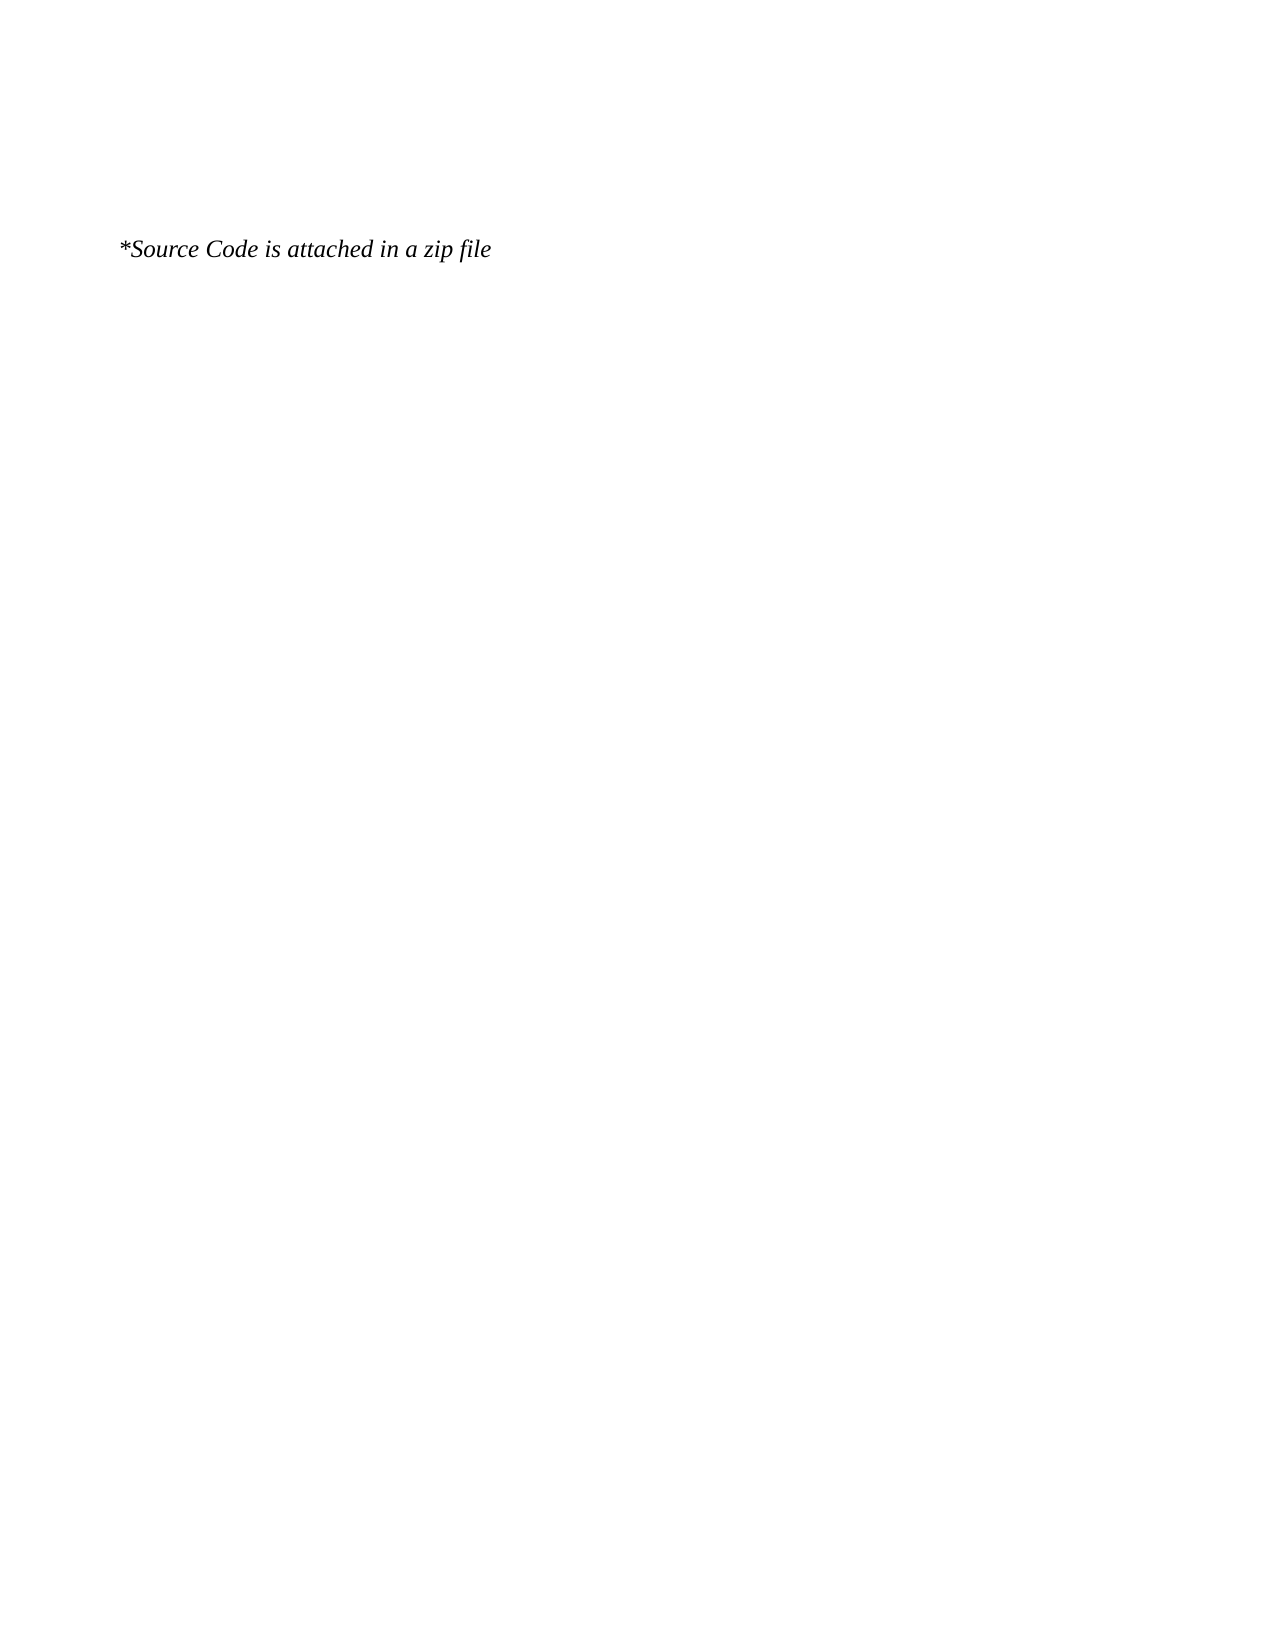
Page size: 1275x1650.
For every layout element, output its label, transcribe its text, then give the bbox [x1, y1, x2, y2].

text *Source Code is attached in a zip file [118, 234, 1157, 263]
